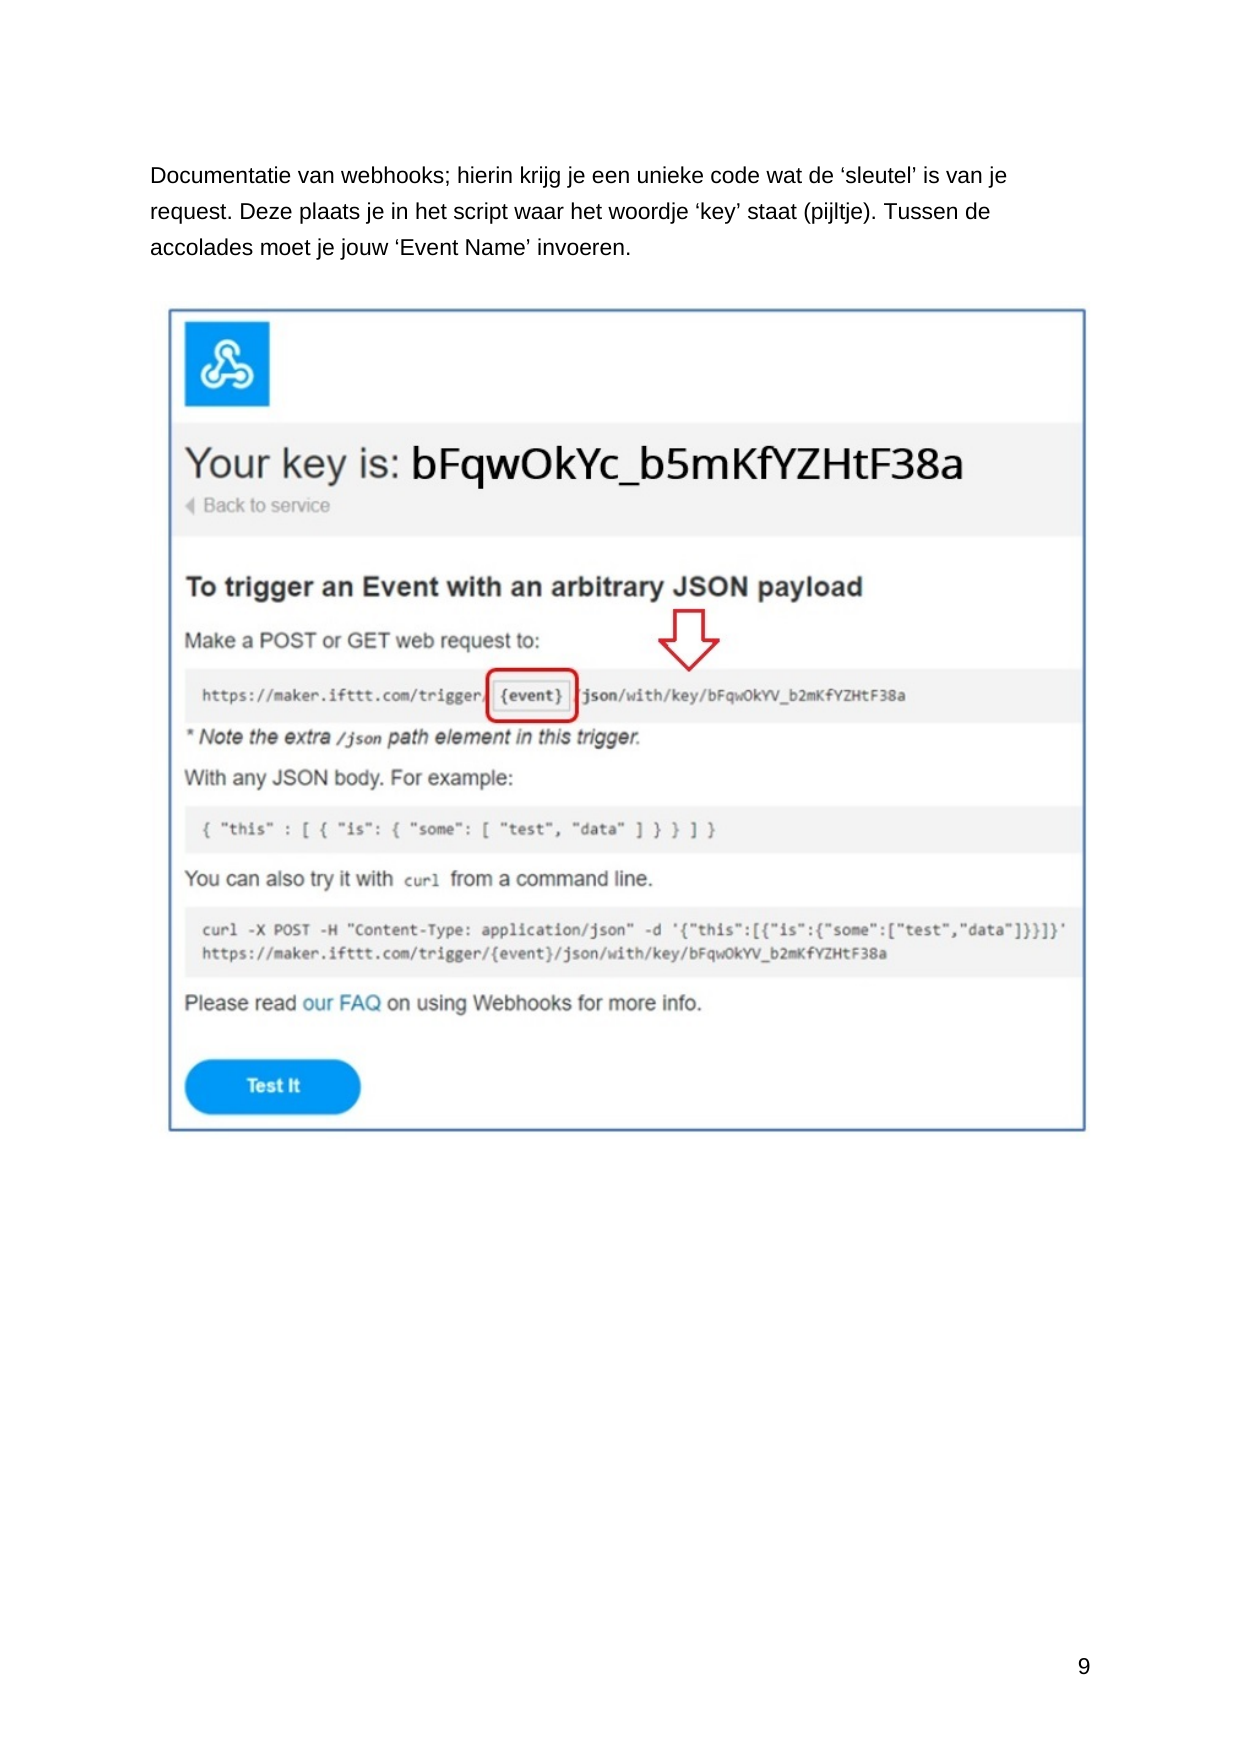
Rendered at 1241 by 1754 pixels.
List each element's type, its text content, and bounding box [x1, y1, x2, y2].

picture [150, 301, 1091, 1139]
text Documentatie van webhooks; hierin krijg je een unieke code wat de ‘sleutel’ is van je request. Deze plaats je in het script waar het woordje ‘key’ staat (pijltje). Tussen de accolades moet je jouw ‘Event Name’ invoeren. [150, 162, 1090, 260]
